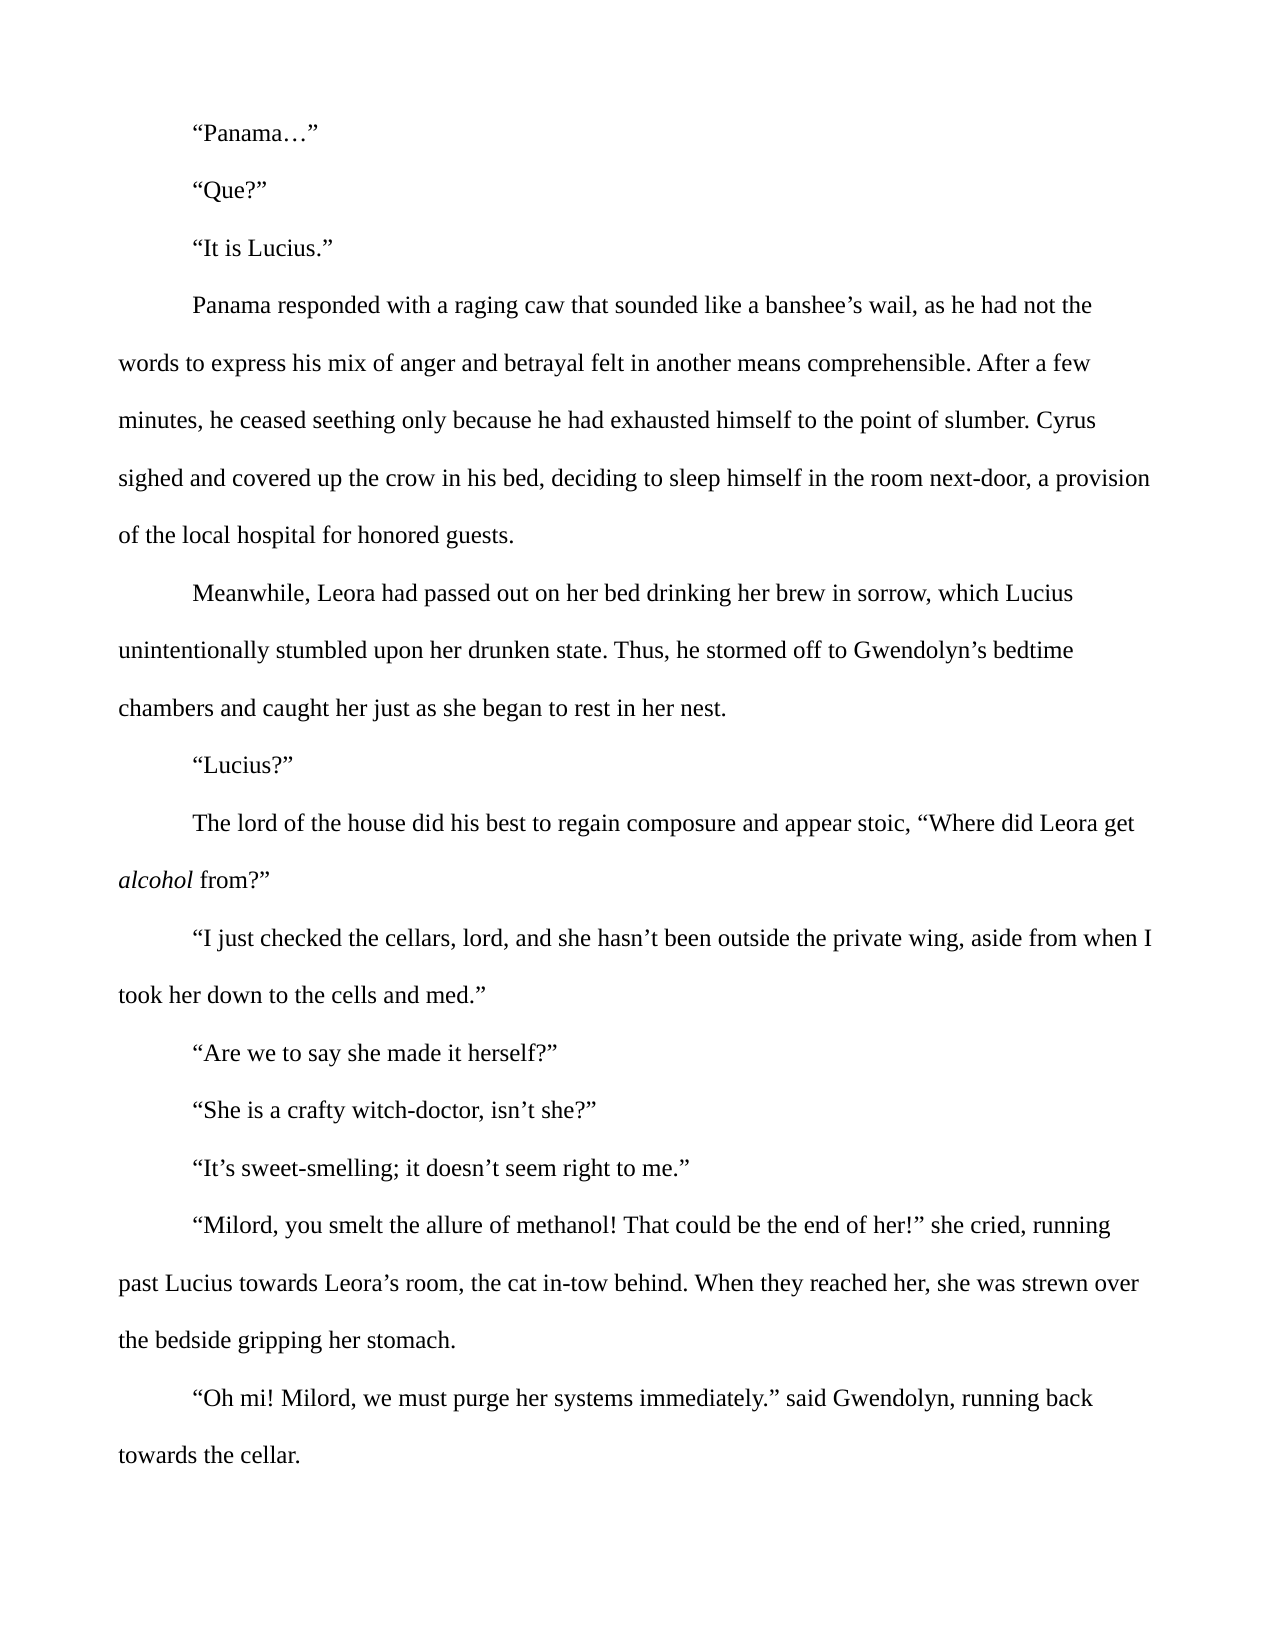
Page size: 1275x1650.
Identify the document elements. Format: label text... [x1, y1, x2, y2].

text Meanwhile, Leora had passed out on her bed drinking her brew in sorrow, which Lucius unintentionally stumbled upon her drunken state. Thus, he stormed off to Gwendolyn’s bedtime chambers and caught her just as she began to rest in her nest. [118, 578, 1157, 722]
text “She is a crafty witch-doctor, isn’t she?” [118, 1096, 1157, 1124]
text “Milord, you smelt the allure of methanol! That could be the end of her!” she cried, running past Lucius towards Leora’s room, the cat in-tow behind. When they reached her, she was strewn over the bedside gripping her stomach. [118, 1211, 1157, 1354]
text “Que?” [118, 176, 1157, 204]
text “I just checked the cellars, lord, and she hasn’t been outside the private wing, aside from when I took her down to the cells and med.” [118, 923, 1157, 1009]
text “Panama…” [118, 118, 1157, 147]
text Panama responded with a raging caw that sounded like a banshee’s wail, as he had not the words to express his mix of anger and betrayal felt in another means comprehensible. After a few minutes, he ceased seething only because he had exhausted himself to the point of slumber. Cyrus sighed and covered up the crow in his bed, deciding to sleep himself in the room next-door, a provision of the local hospital for honored guests. [118, 291, 1157, 549]
text “It’s sweet-smelling; it doesn’t seem right to me.” [118, 1153, 1157, 1182]
text The lord of the house did his best to regain composure and appear stoic, “Where did Leora get alcohol from?” [118, 808, 1157, 894]
text “Lucius?” [118, 751, 1157, 779]
text “Oh mi! Milord, we must purge her systems immediately.” said Gwendolyn, running back towards the cellar. [118, 1383, 1157, 1469]
text “Are we to say she made it herself?” [118, 1038, 1157, 1067]
text “It is Lucius.” [118, 233, 1157, 262]
